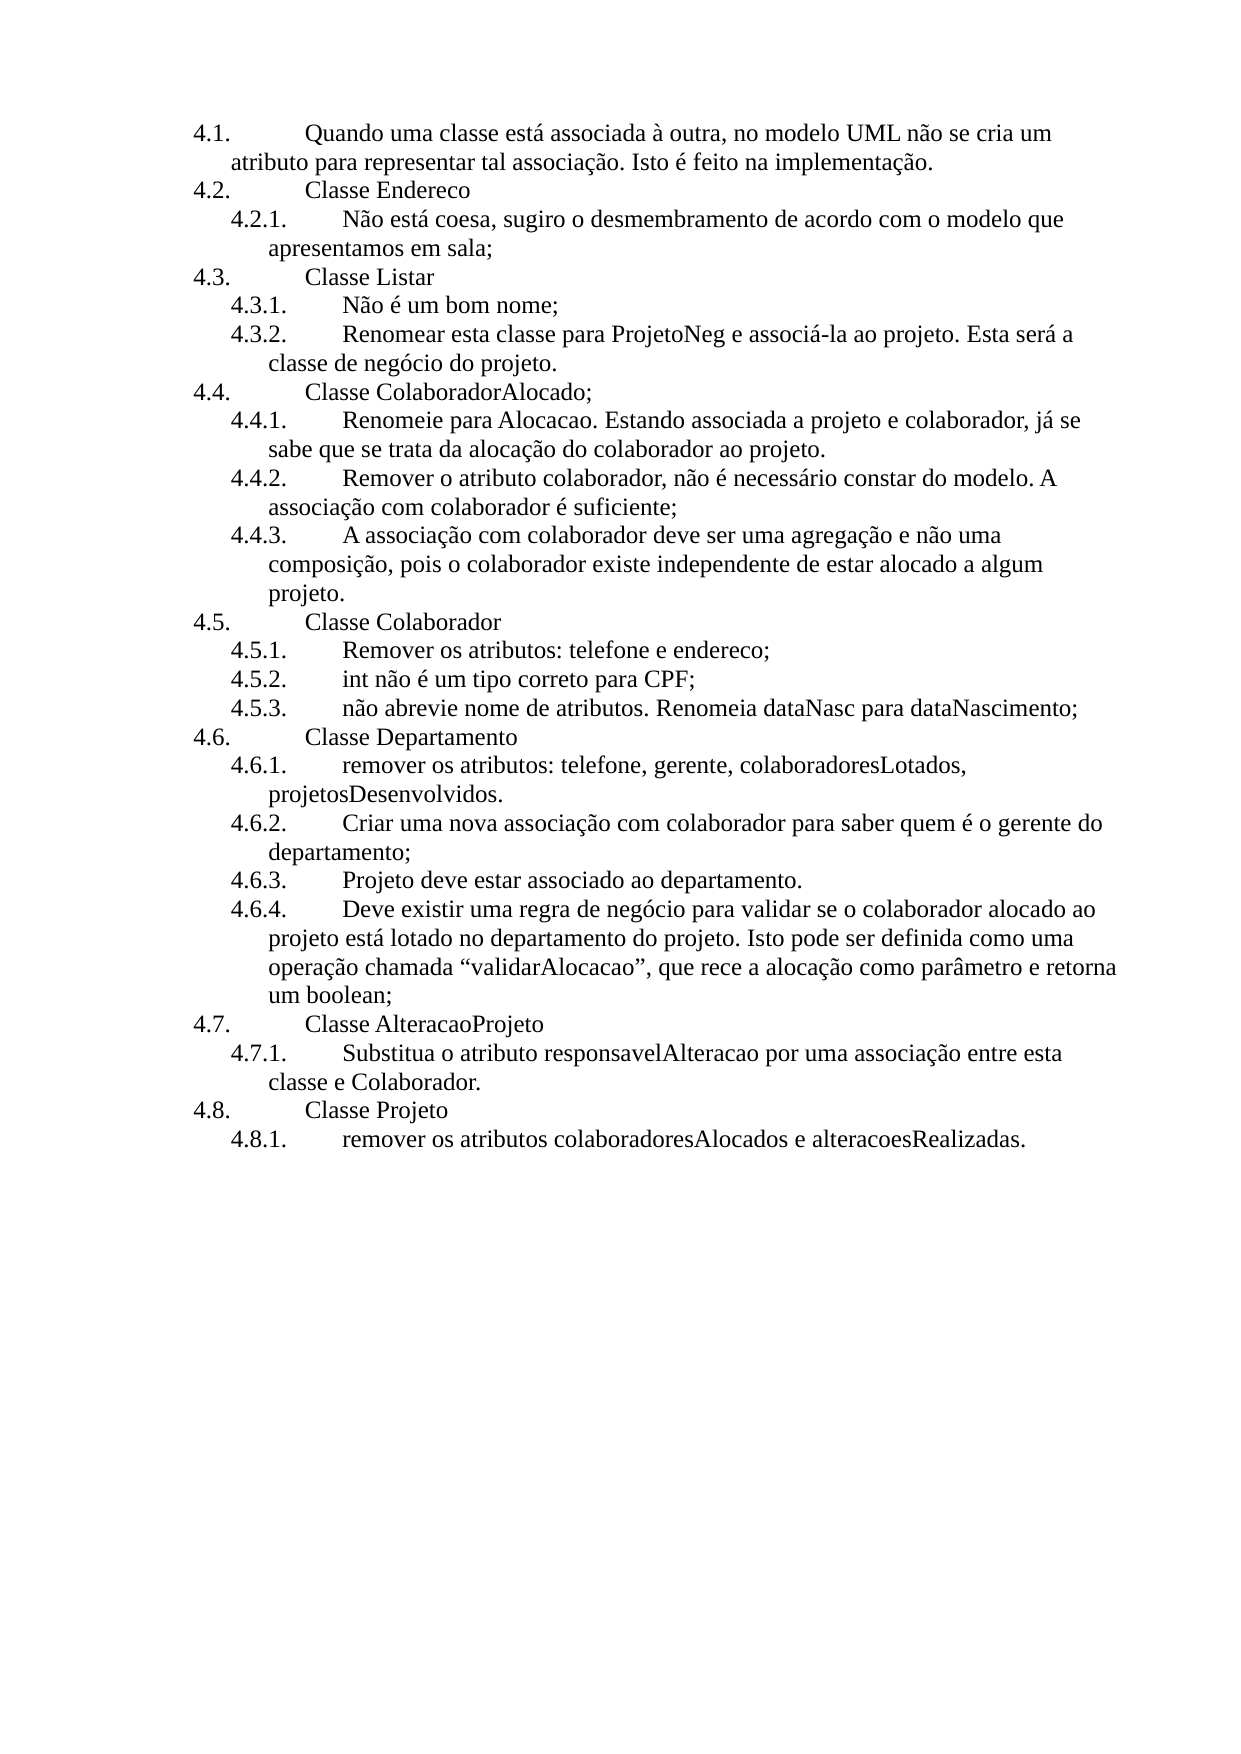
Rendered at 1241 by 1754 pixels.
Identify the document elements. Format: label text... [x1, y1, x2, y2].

list int não é um tipo correto para CPF; [231, 664, 1122, 693]
list Não está coesa, sugiro o desmembramento de acordo com o modelo que apresentamos em sala; [231, 204, 1122, 262]
list Classe Listar [193, 262, 1122, 291]
list Criar uma nova associação com colaborador para saber quem é o gerente do departamento; [231, 808, 1122, 866]
list Deve existir uma regra de negócio para validar se o colaborador alocado ao projeto está lotado no departamento do projeto. Isto pode ser definida como uma operação chamada “validarAlocacao”, que rece a alocação como parâmetro e retorna um boolean; [231, 894, 1122, 1009]
list remover os atributos colaboradoresAlocados e alteracoesRealizadas. [231, 1124, 1122, 1153]
list Classe Colaborador [193, 607, 1122, 636]
list Substitua o atributo responsavelAlteracao por uma associação entre esta classe e Colaborador. [231, 1038, 1122, 1096]
list remover os atributos: telefone, gerente, colaboradoresLotados, projetosDesenvolvidos. [231, 751, 1122, 808]
list Projeto deve estar associado ao departamento. [231, 866, 1122, 894]
list Remover os atributos: telefone e endereco; [231, 636, 1122, 664]
list Renomeie para Alocacao. Estando associada a projeto e colaborador, já se sabe que se trata da alocação do colaborador ao projeto. [231, 406, 1122, 463]
list Classe ColaboradorAlocado; [193, 377, 1122, 406]
list Classe Projeto [193, 1096, 1122, 1124]
list Classe AlteracaoProjeto [193, 1009, 1122, 1038]
list A associação com colaborador deve ser uma agregação e não uma composição, pois o colaborador existe independente de estar alocado a algum projeto. [231, 521, 1122, 607]
list Remover o atributo colaborador, não é necessário constar do modelo. A associação com colaborador é suficiente; [231, 463, 1122, 521]
list Não é um bom nome; [231, 291, 1122, 319]
list Classe Departamento [193, 722, 1122, 751]
list não abrevie nome de atributos. Renomeia dataNasc para dataNascimento; [231, 693, 1122, 722]
list Quando uma classe está associada à outra, no modelo UML não se cria um atributo para representar tal associação. Isto é feito na implementação. [193, 118, 1122, 176]
list Renomear esta classe para ProjetoNeg e associá-la ao projeto. Esta será a classe de negócio do projeto. [231, 319, 1122, 377]
list Classe Endereco [193, 176, 1122, 204]
